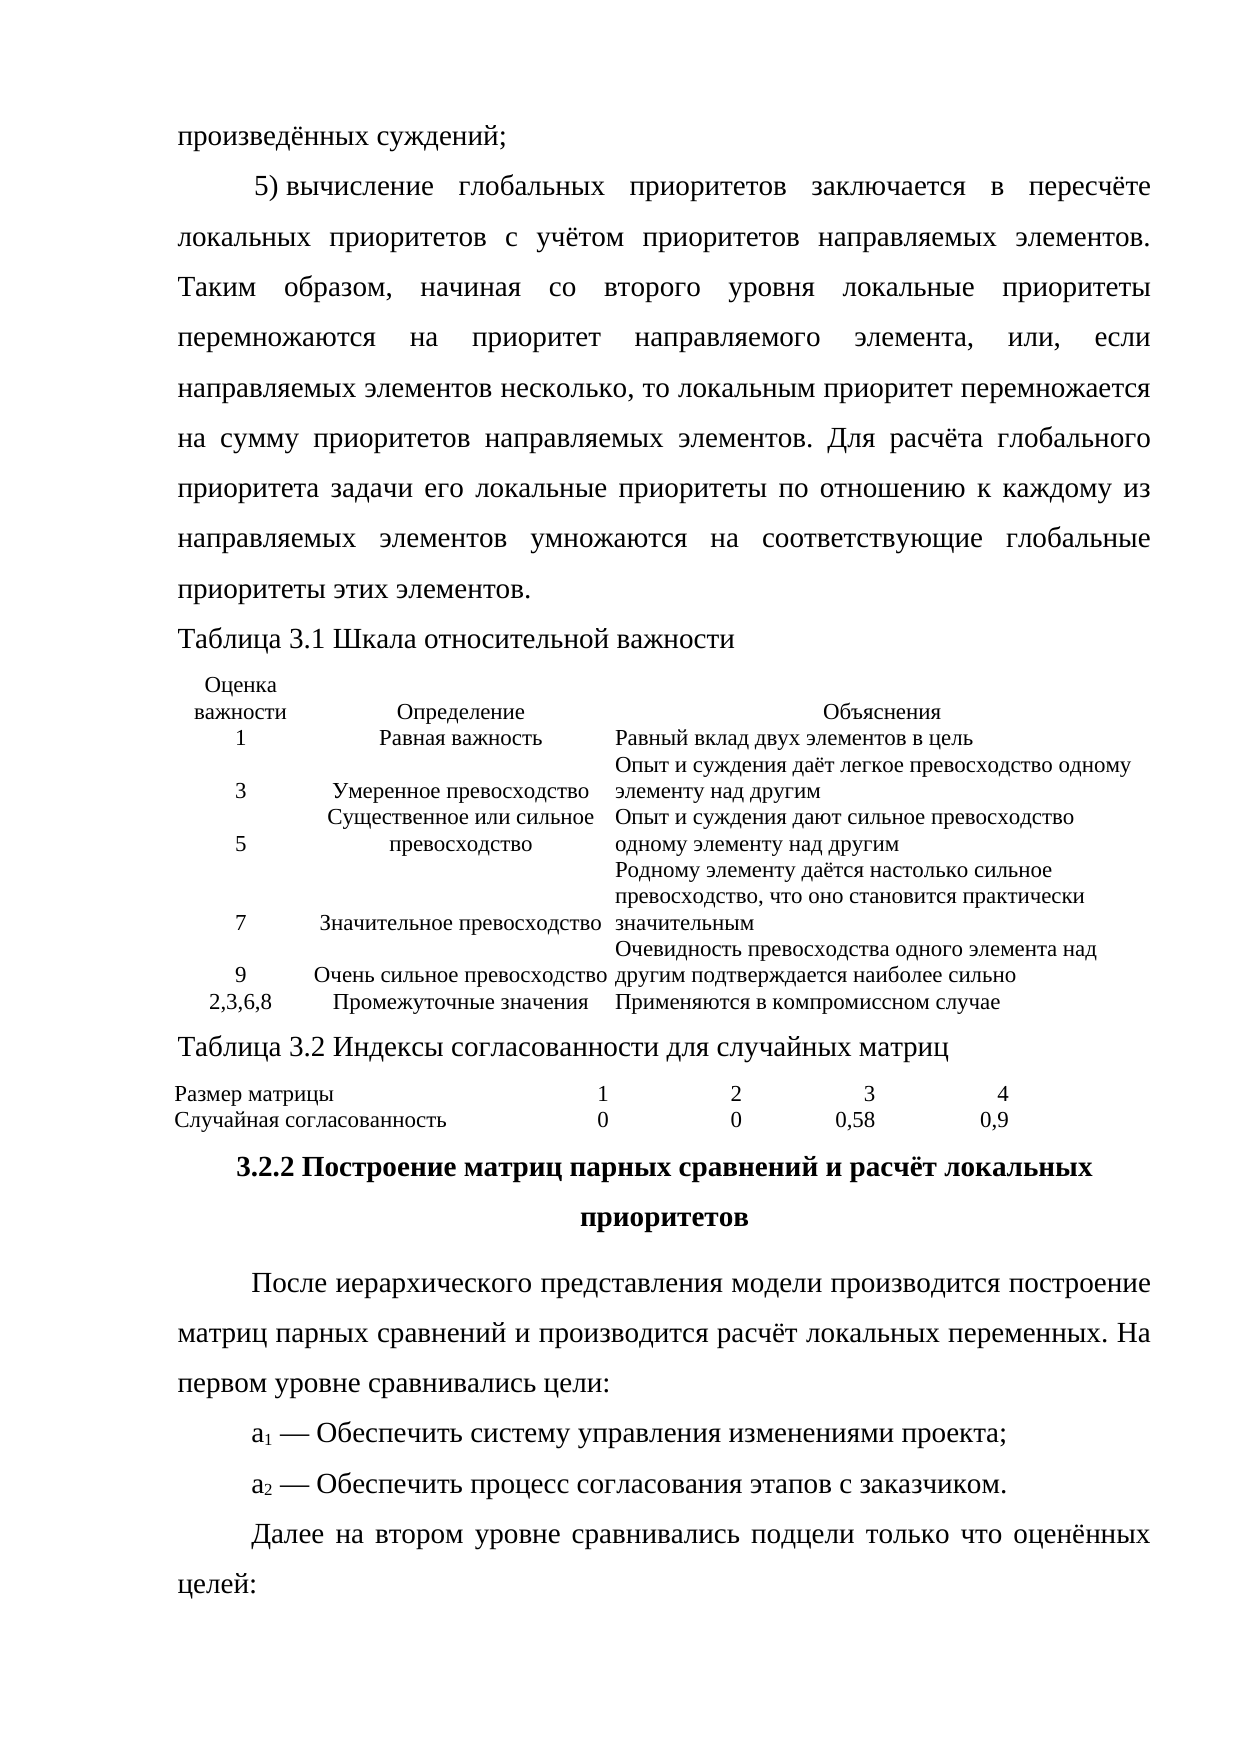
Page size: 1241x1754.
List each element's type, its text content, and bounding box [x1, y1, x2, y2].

table_cell Родному элементу даётся настолько сильное превосходство, что оно становится практически значительным [612, 856, 1152, 935]
table_cell Применяются в компромиссном случае [612, 988, 1152, 1014]
table_cell 0 [478, 1106, 612, 1133]
table_cell Равная важность [310, 724, 612, 751]
table_cell Опыт и суждения дают сильное превосходство одному элементу над другим [612, 803, 1152, 856]
table_header 3 [745, 1079, 878, 1106]
table_cell Опыт и суждения даёт легкое превосходство одному элементу над другим [612, 751, 1152, 803]
table_cell 3 [171, 751, 310, 803]
table_cell 1 [171, 724, 310, 751]
subtitle 3.2.2 Построение матриц парных сравнений и расчёт локальных приоритетов [177, 1149, 1152, 1233]
table_header Оценка важности [171, 672, 310, 724]
table_cell Промежуточные значения [310, 988, 612, 1014]
list вычисление глобальных приоритетов заключается в пересчёте локальных приоритетов с учётом приоритетов направляемых элементов. Таким образом, начиная со второго уровня локальные приоритеты перемножаются на приоритет направляемого элемента, или, если направляемых элементов несколько, то локальным приоритет перемножается на сумму приоритетов направляемых элементов. Для расчёта глобального приоритета задачи его локальные приоритеты по отношению к каждому из направляемых элементов умножаются на соответствующие глобальные приоритеты этих элементов. [177, 168, 1152, 604]
text произведённых суждений; [177, 118, 1152, 152]
table_cell Равный вклад двух элементов в цель [612, 724, 1152, 751]
table_header Объяснения [612, 672, 1152, 724]
table_cell 2,3,6,8 [171, 988, 310, 1014]
table_cell Существенное или сильное превосходство [310, 803, 612, 856]
table_cell Случайная согласованность [171, 1106, 478, 1133]
text После иерархического представления модели производится построение матриц парных сравнений и производится расчёт локальных переменных. На первом уровне сравнивались цели: [177, 1265, 1152, 1399]
table_header 1 [478, 1079, 612, 1106]
table_cell 0,9 [878, 1106, 1012, 1133]
text a2 — Обеспечить процесс согласования этапов с заказчиком. [177, 1466, 1152, 1499]
text Таблица 3.2 Индексы согласованности для случайных матриц [177, 1029, 1152, 1062]
table_cell 5 [171, 803, 310, 856]
text Далее на втором уровне сравнивались подцели только что оценённых целей: [177, 1516, 1152, 1600]
table_header 2 [612, 1079, 745, 1106]
table_header Определение [310, 672, 612, 724]
table_cell 0,58 [745, 1106, 878, 1133]
table_cell Очень сильное превосходство [310, 935, 612, 988]
text a1 — Обеспечить систему управления изменениями проекта; [177, 1416, 1152, 1449]
text Таблица 3.1 Шкала относительной важности [177, 621, 1152, 655]
table_cell 9 [171, 935, 310, 988]
table_header Размер матрицы [171, 1079, 478, 1106]
table_cell Умеренное превосходство [310, 751, 612, 803]
table_cell Очевидность превосходства одного элемента над другим подтверждается наиболее сильно [612, 935, 1152, 988]
table_cell Значительное превосходство [310, 856, 612, 935]
table_header 4 [878, 1079, 1012, 1106]
table_cell 0 [612, 1106, 745, 1133]
table_cell 7 [171, 856, 310, 935]
